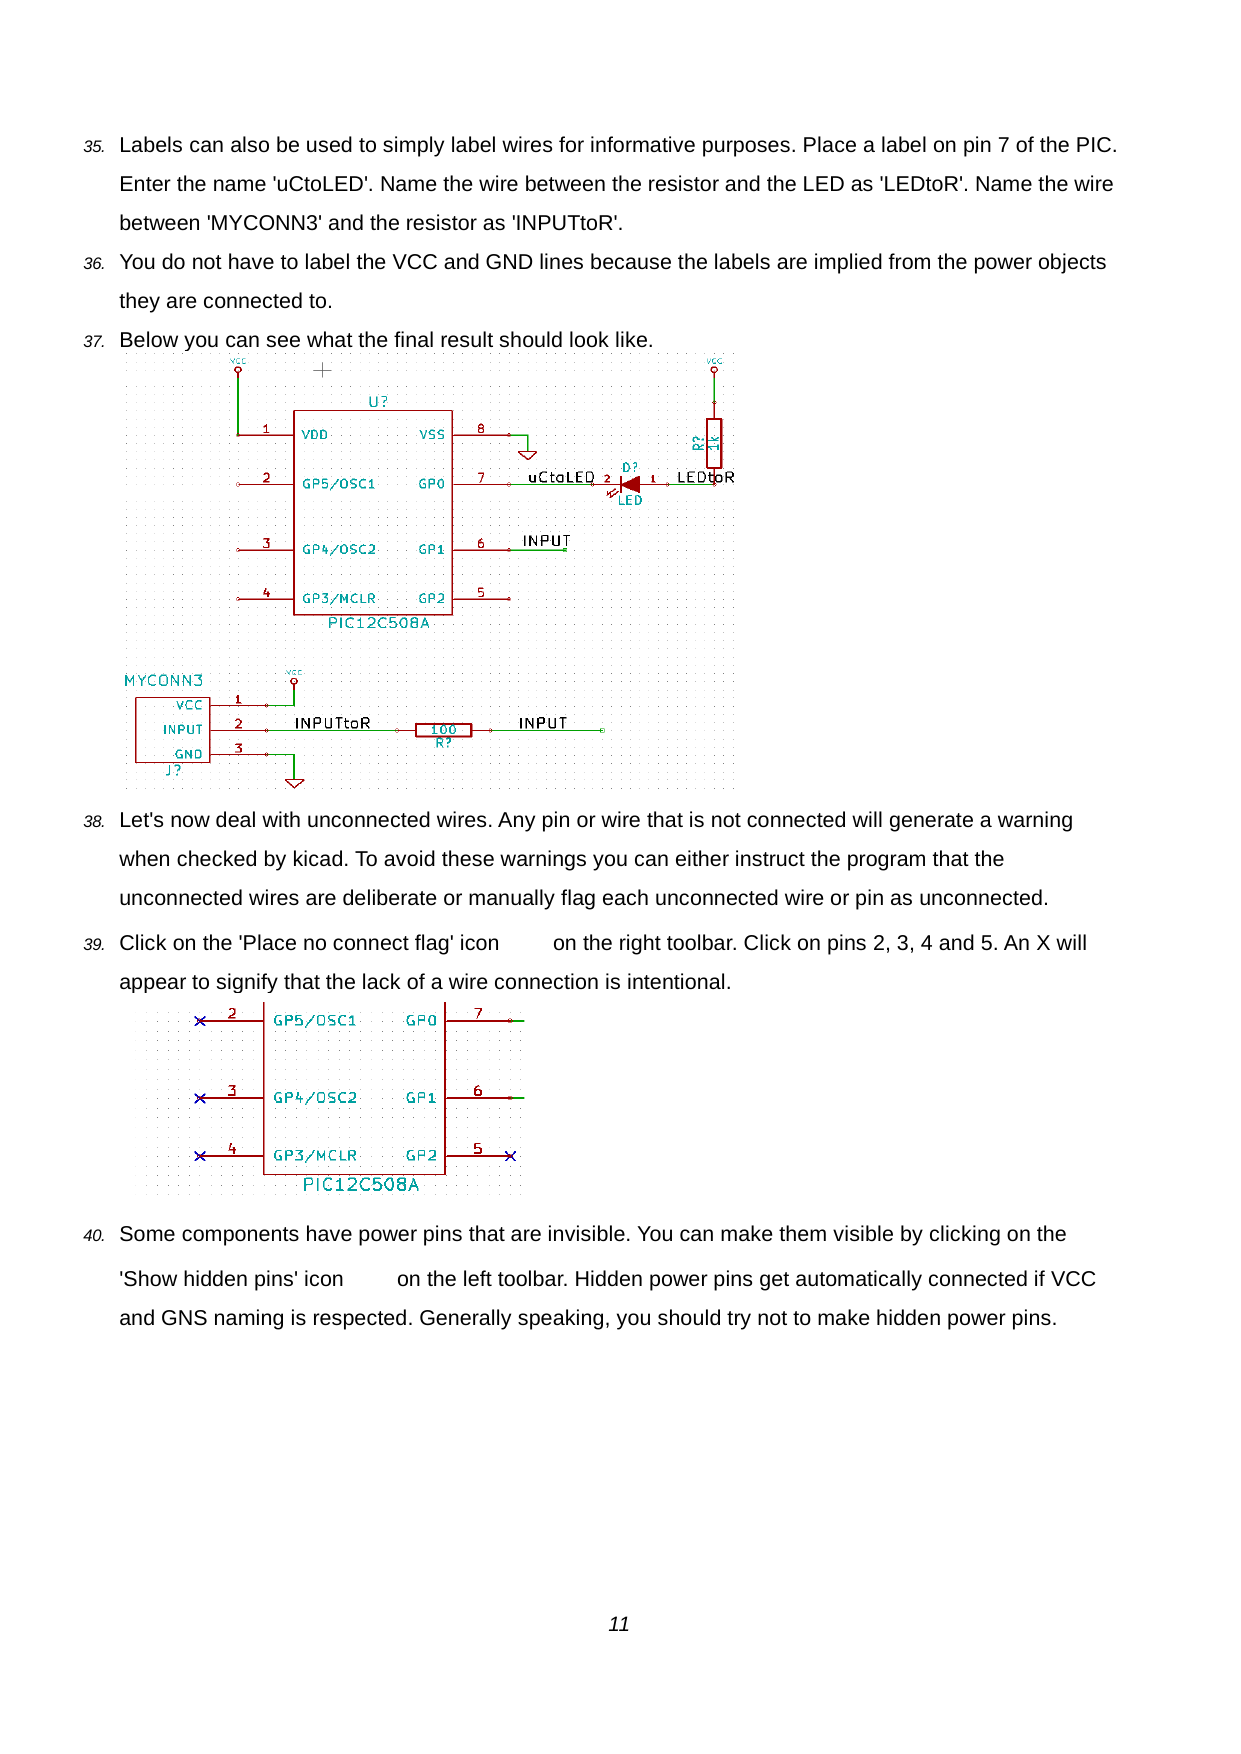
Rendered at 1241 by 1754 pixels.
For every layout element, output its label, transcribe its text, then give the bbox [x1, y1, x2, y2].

list You do not have to label the VCC and GND lines because the labels are implied from the power objects they are connected to. [119, 235, 1122, 313]
picture [135, 1002, 525, 1198]
list Let's now deal with unconnected wires. Any pin or wire that is not connected will generate a warning when checked by kicad. To avoid these warnings you can either instruct the program that the unconnected wires are deliberate or manually flag each unconnected wire or pin as unconnected. [119, 793, 1122, 909]
list Below you can see what the final result should look like. [119, 313, 1122, 793]
list Some components have power pins that are invisible. You can make them visible by clicking on the 'Show hidden pins' icon on the left toolbar. Hidden power pins get automatically connected if VCC and GNS naming is respected. Generally speaking, you should try not to make hidden power pins. [119, 1206, 1122, 1329]
list Labels can also be used to simply label wires for informative purposes. Place a label on pin 7 of the PIC. Enter the name 'uCtoLED'. Name the wire between the resistor and the LED as 'LEDtoR'. Name the wire between 'MYCONN3' and the resistor as 'INPUTtoR'. [119, 118, 1122, 235]
list Click on the 'Place no connect flag' icon on the right toolbar. Click on pins 2, 3, 4 and 5. An X will appear to signify that the lack of a wire connection is intentional. [119, 909, 1122, 1206]
picture [119, 351, 740, 793]
